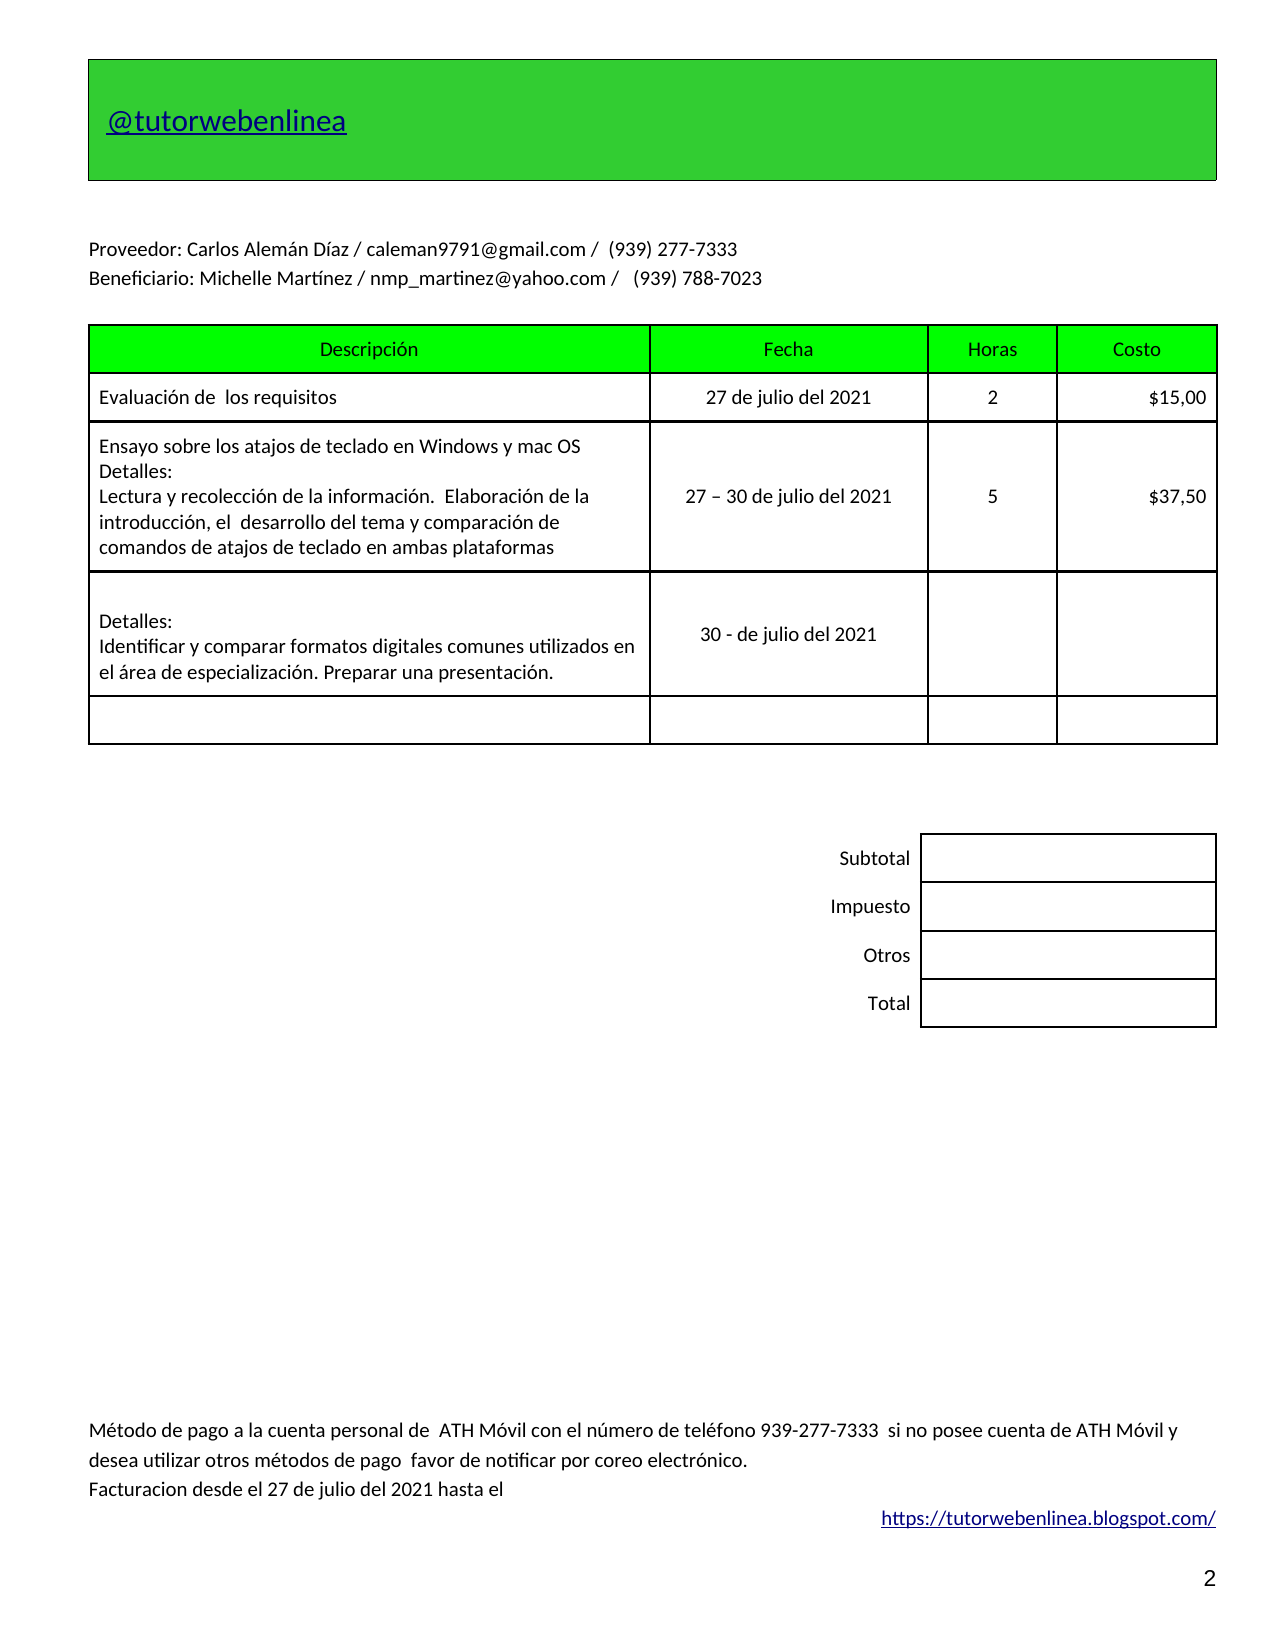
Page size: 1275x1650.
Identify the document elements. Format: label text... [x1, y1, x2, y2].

table_cell Detalles: Identificar y comparar formatos digitales comunes utilizados en el área de especialización. Preparar una presentación. [90, 573, 649, 695]
table_cell [1058, 697, 1216, 743]
table_header Subtotal [710, 835, 920, 881]
table_cell 2 [929, 374, 1056, 420]
table_cell 5 [929, 423, 1056, 570]
table_cell [922, 980, 1215, 1026]
text Beneficiario: Michelle Martínez / nmp_martinez@yahoo.com / (939) 788-7023 [88, 265, 1216, 291]
table_cell Impuesto [710, 883, 920, 929]
table_cell 30 - de julio del 2021 [651, 573, 927, 695]
table_header [922, 835, 1215, 881]
text Proveedor: Carlos Alemán Díaz / caleman9791@gmail.com / (939) 277-7333 [88, 236, 1216, 262]
table_cell Total [710, 980, 920, 1026]
table_cell $37,50 [1058, 423, 1216, 570]
table_cell [90, 697, 649, 743]
table_cell 27 – 30 de julio del 2021 [651, 423, 927, 570]
table_header Descripción [90, 326, 649, 372]
table_cell [1058, 573, 1216, 695]
table_cell Otros [710, 932, 920, 978]
table_cell [929, 573, 1056, 695]
table_cell [929, 697, 1056, 743]
table_cell Ensayo sobre los atajos de teclado en Windows y mac OS Detalles: Lectura y recolección de la información. Elaboración de la introducción, el desarrollo del tema y comparación de comandos de atajos de teclado en ambas plataformas [90, 423, 649, 570]
table_cell 27 de julio del 2021 [651, 374, 927, 420]
table_header Costo [1058, 326, 1216, 372]
table_cell $15,00 [1058, 374, 1216, 420]
table_header Fecha [651, 326, 927, 372]
table_cell [922, 932, 1215, 978]
table_cell [651, 697, 927, 743]
table_cell [922, 883, 1215, 929]
table_cell Evaluación de los requisitos [90, 374, 649, 420]
table_header Horas [929, 326, 1056, 372]
